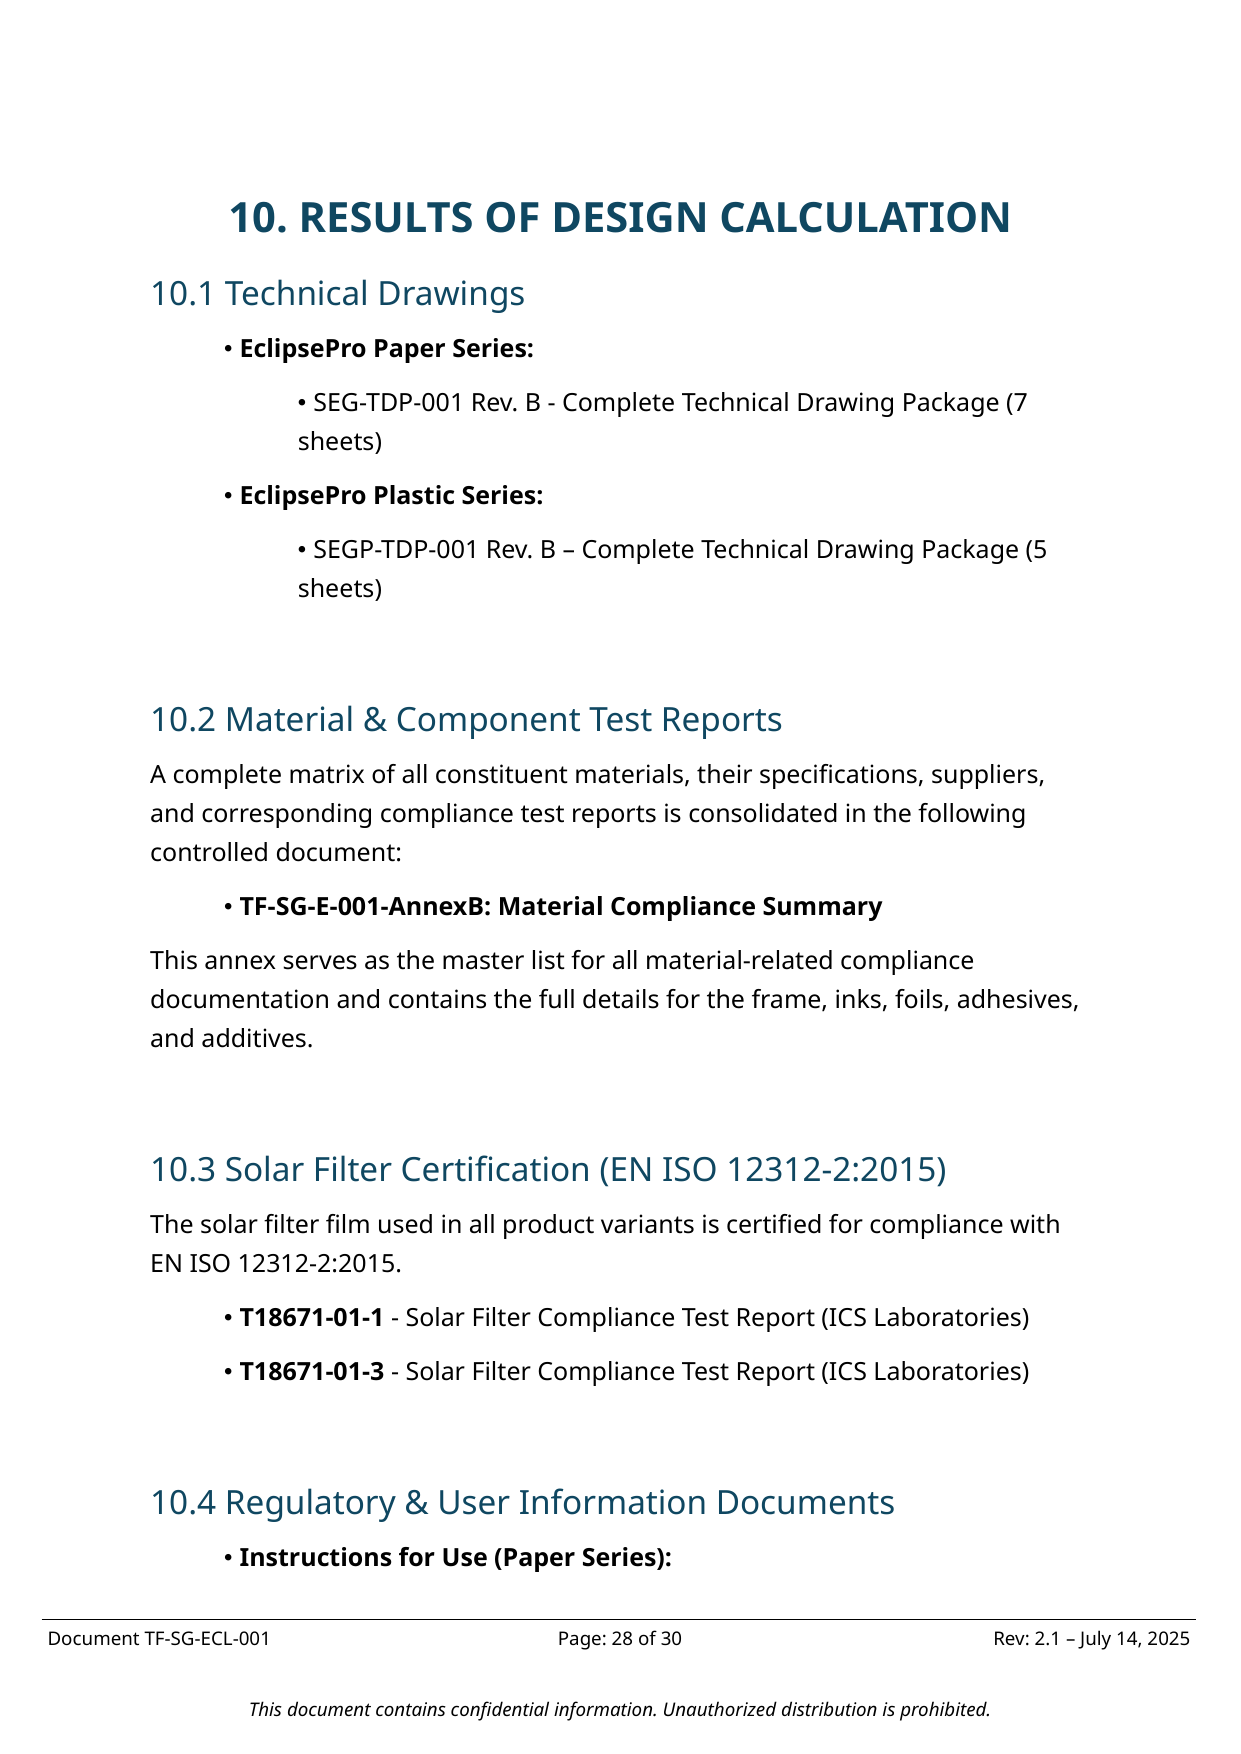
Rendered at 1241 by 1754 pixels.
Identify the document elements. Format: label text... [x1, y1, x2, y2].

list SEGP-TDP-001 Rev. B – Complete Technical Drawing Package (5 sheets) [150, 531, 1090, 604]
list EclipsePro Paper Series: [150, 331, 1090, 365]
list TF-SG-E-001-AnnexB: Material Compliance Summary [150, 889, 1090, 923]
list T18671-01-1 - Solar Filter Compliance Test Report (ICS Laboratories) [150, 1300, 1090, 1334]
subtitle 10.4 Regulatory & User Information Documents [150, 1478, 1090, 1524]
text This annex serves as the master list for all material-related compliance documentation and contains the full details for the frame, inks, foils, adhesives, and additives. [150, 942, 1090, 1055]
text The solar filter film used in all product variants is certified for compliance with EN ISO 12312-2:2015. [150, 1207, 1090, 1280]
subtitle 10.3 Solar Filter Certification (EN ISO 12312-2:2015) [150, 1146, 1090, 1191]
subtitle 10.2 Material & Component Test Reports [150, 696, 1090, 741]
subtitle 10.1 Technical Drawings [150, 270, 1090, 315]
list Instructions for Use (Paper Series): [150, 1539, 1090, 1573]
list EclipsePro Plastic Series: [150, 478, 1090, 512]
list T18671-01-3 - Solar Filter Compliance Test Report (ICS Laboratories) [150, 1353, 1090, 1387]
subtitle 10. RESULTS OF DESIGN CALCULATION [150, 187, 1090, 244]
text A complete matrix of all constituent materials, their specifications, suppliers, and corresponding compliance test reports is consolidated in the following controlled document: [150, 757, 1090, 869]
list SEG-TDP-001 Rev. B - Complete Technical Drawing Package (7 sheets) [150, 385, 1090, 458]
